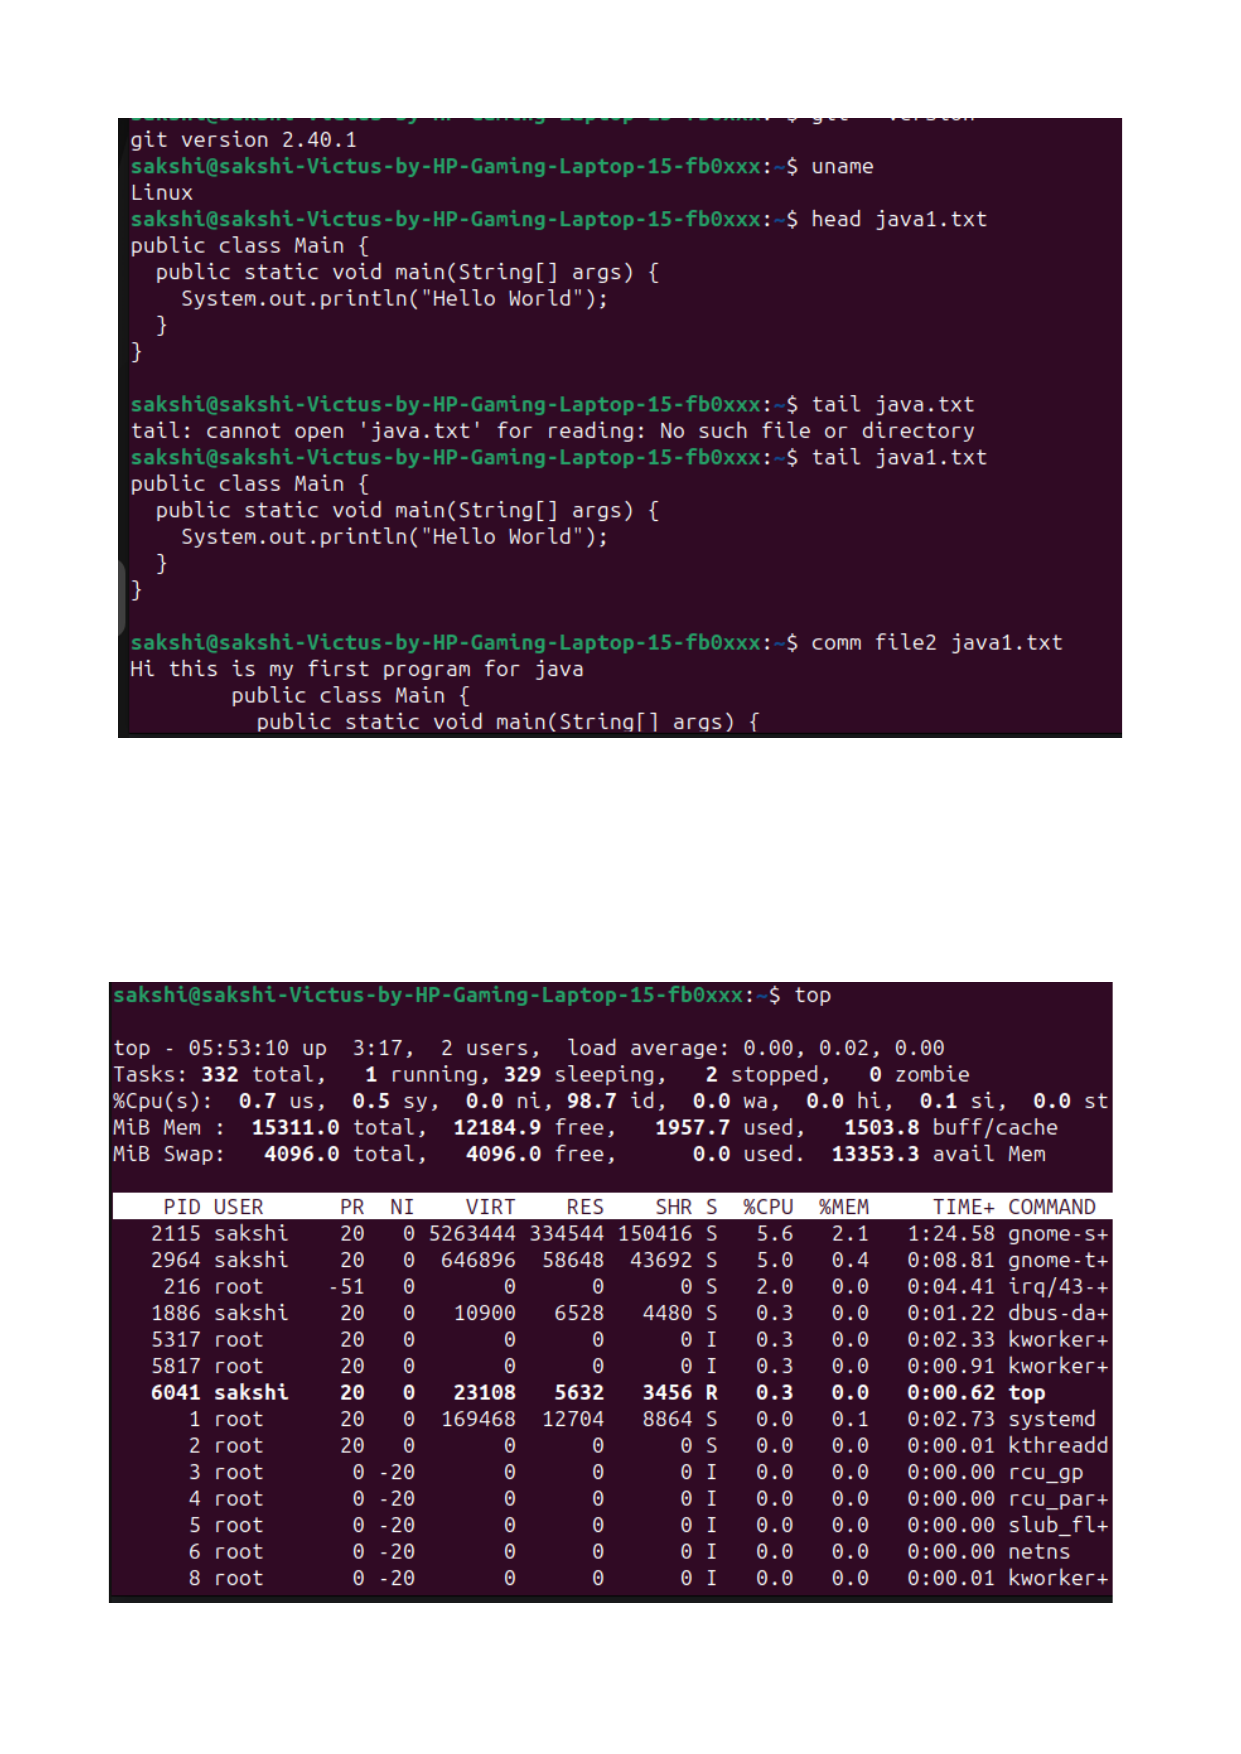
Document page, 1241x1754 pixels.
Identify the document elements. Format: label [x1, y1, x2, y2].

picture [108, 982, 1113, 1603]
picture [118, 118, 1123, 738]
